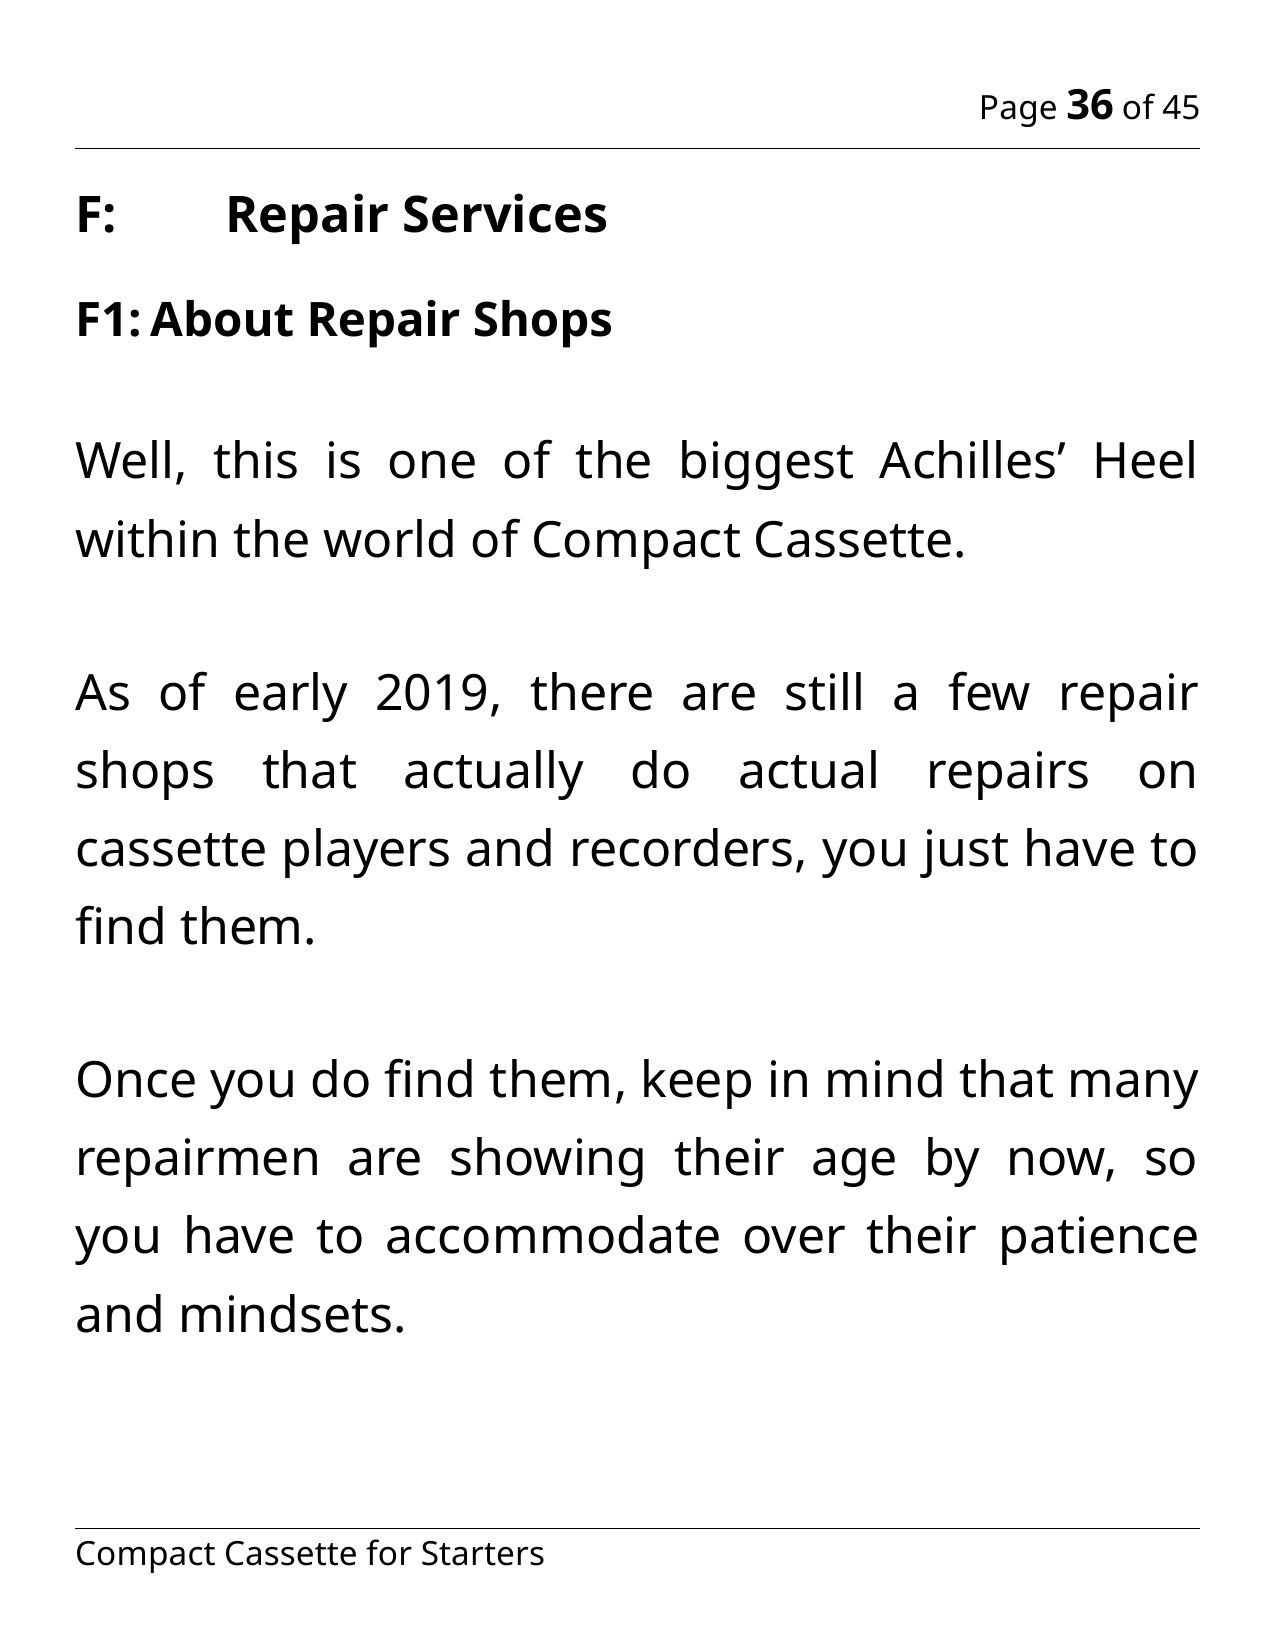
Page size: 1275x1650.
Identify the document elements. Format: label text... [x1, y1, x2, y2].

text As of early 2019, there are still a few repair shops that actually do actual repairs on cassette players and recorders, you just have to find them. [75, 657, 1200, 959]
subtitle F1: About Repair Shops [75, 285, 1200, 350]
text Once you do find them, keep in mind that many repairmen are showing their age by now, so you have to accommodate over their patience and mindsets. [75, 1044, 1200, 1347]
text Well, this is one of the biggest Achilles’ Heel within the world of Compact Cassette. [75, 425, 1200, 572]
subtitle F: Repair Services [75, 179, 1200, 248]
